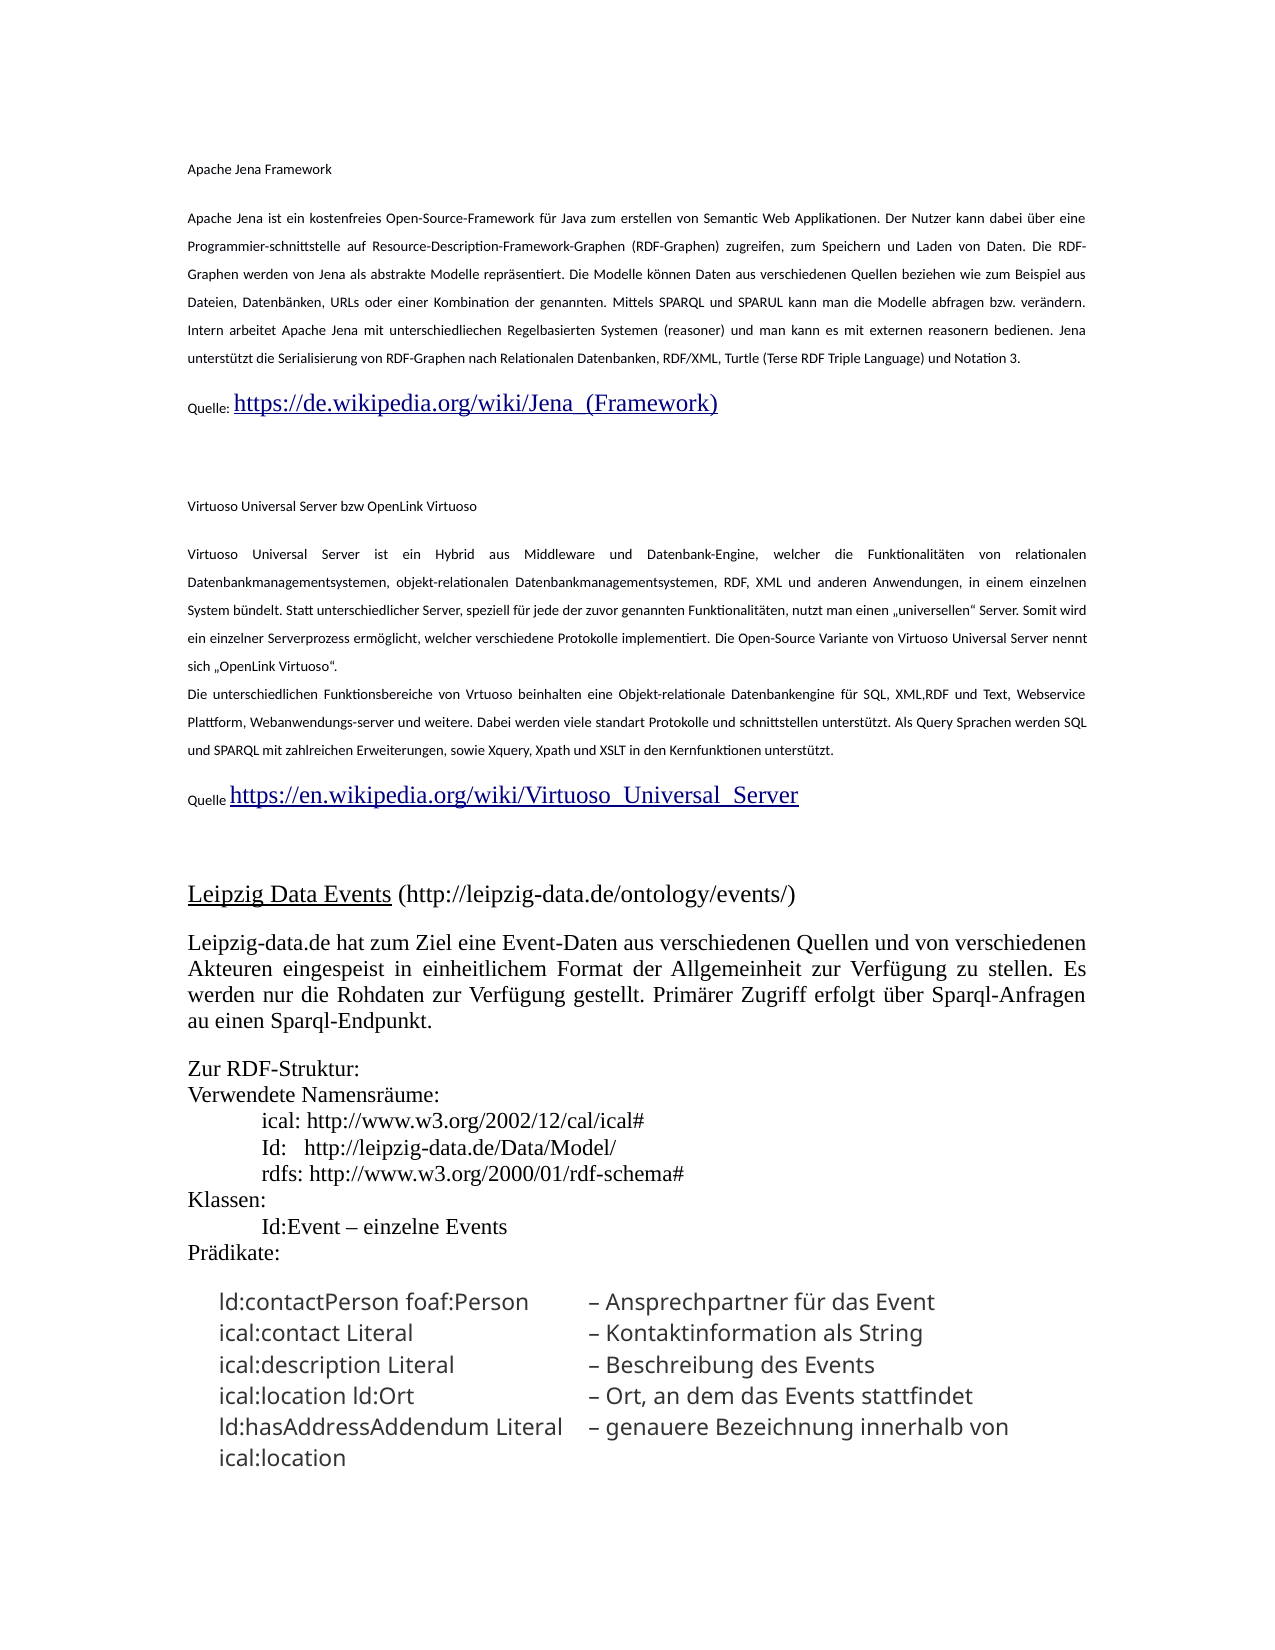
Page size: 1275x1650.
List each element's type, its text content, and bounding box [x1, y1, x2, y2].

text Zur RDF-Struktur: Verwendete Namensräume: ical: http://www.w3.org/2002/12/cal/ical# Id: http://leipzig-data.de/Data/Model/ rdfs: http://www.w3.org/2000/01/rdf-schema# Klassen: Id:Event – einzelne Events Prädikate: [187, 1054, 1087, 1265]
text Quelle https://en.wikipedia.org/wiki/Virtuoso_Universal_Server [187, 780, 1087, 809]
text Die unterschiedlichen Funktionsbereiche von Vrtuoso beinhalten eine Objekt-relationale Datenbankengine für SQL, XML,RDF und Text, Webservice Plattform, Webanwendungs-server und weitere. Dabei werden viele standart Protokolle und schnittstellen unterstützt. Als Query Sprachen werden SQL und SPARQL mit zahlreichen Erweiterungen, sowie Xquery, Xpath und XSLT in den Kernfunktionen unterstützt. [187, 675, 1087, 759]
text Apache Jena Framework [187, 150, 1087, 178]
text Virtuoso Universal Server ist ein Hybrid aus Middleware und Datenbank-Engine, welcher die Funktionalitäten von relationalen Datenbankmanagementsystemen, objekt-relationalen Datenbankmanagementsystemen, RDF, XML und anderen Anwendungen, in einem einzelnen System bündelt. Statt unterschiedlicher Server, speziell für jede der zuvor genannten Funktionalitäten, nutzt man einen „universellen“ Server. Somit wird ein einzelner Serverprozess ermöglicht, welcher verschiedene Protokolle implementiert. Die Open-Source Variante von Virtuoso Universal Server nennt sich „OpenLink Virtuoso“. [187, 535, 1087, 675]
text ld:contactPerson foaf:Person – Ansprechpartner für das Event ical:contact Literal – Kontaktinformation als String ical:description Literal – Beschreibung des Events ical:location ld:Ort – Ort, an dem das Events stattfindet ld:hasAddressAddendum Literal – genauere Bezeichnung innerhalb von ical:location [219, 1286, 1087, 1473]
text Leipzig-data.de hat zum Ziel eine Event-Daten aus verschiedenen Quellen und von verschiedenen Akteuren eingespeist in ­einheitlichem Format der Allgemeinheit zur Verfügung zu stellen. Es werden nur die Rohdaten zur Verfügung gestellt. Primärer Zugriff erfolgt über Sparql-Anfragen au einen Sparql-Endpunkt. [187, 928, 1087, 1034]
text Apache Jena ist ein kostenfreies Open-Source-Framework für Java zum erstellen von Semantic Web Applikationen. Der Nutzer kann dabei über eine Programmier-schnittstelle auf Resource-Description-Framework-Graphen (RDF-Graphen) zugreifen, zum Speichern und Laden von Daten. Die RDF-Graphen werden von Jena als abstrakte Modelle repräsentiert. Die Modelle können Daten aus verschiedenen Quellen beziehen wie zum Beispiel aus Dateien, Datenbänken, URLs oder einer Kombination der genannten. Mittels SPARQL und SPARUL kann man die Modelle abfragen bzw. verändern. Intern arbeitet Apache Jena mit unterschiedliechen Regelbasierten Systemen (reasoner) und man kann es mit externen reasonern bedienen. Jena unterstützt die Serialisierung von RDF-Graphen nach Relationalen Datenbanken, RDF/XML, Turtle (Terse RDF Triple Language) und Notation 3. [187, 199, 1087, 367]
text Virtuoso Universal Server bzw OpenLink Virtuoso [187, 487, 1087, 515]
text Leipzig Data Events (http://leipzig-data.de/ontology/events/) [187, 879, 1087, 908]
text Quelle: https://de.wikipedia.org/wiki/Jena_(Framework) [187, 388, 1087, 417]
